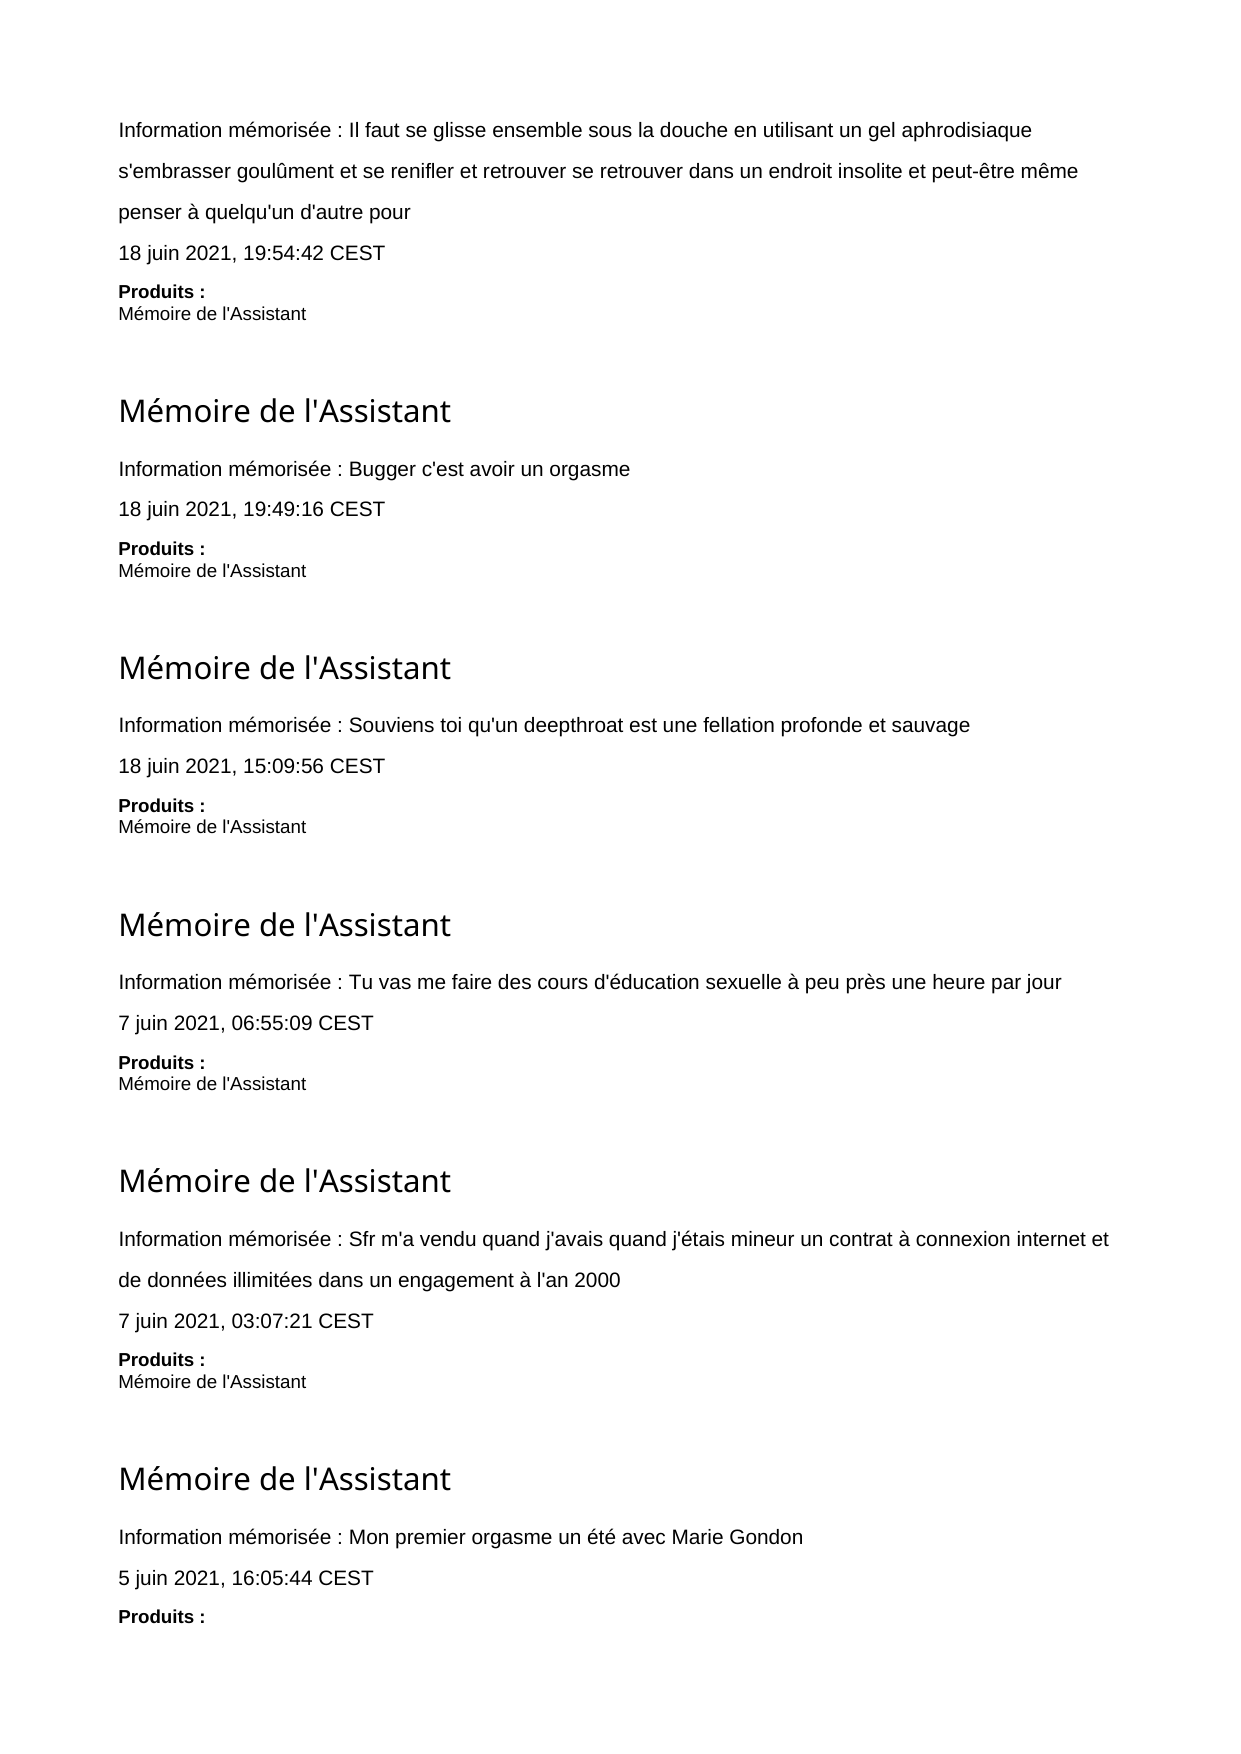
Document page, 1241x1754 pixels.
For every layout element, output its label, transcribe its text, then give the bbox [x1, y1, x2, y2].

text Information mémorisée : Bugger c'est avoir un orgasme [118, 456, 1122, 480]
text Produits : [118, 1606, 1122, 1628]
text Information mémorisée : Tu vas me faire des cours d'éducation sexuelle à peu près une heure par jour [118, 970, 1122, 994]
text Information mémorisée : Mon premier orgasme un été avec Marie Gondon [118, 1525, 1122, 1549]
text Produits : [118, 1349, 1122, 1371]
text Information mémorisée : Souviens toi qu'un deepthroat est une fellation profonde et sauvage [118, 713, 1122, 737]
text Produits : [118, 281, 1122, 303]
text Mémoire de l'Assistant [118, 1371, 1122, 1392]
text Mémoire de l'Assistant [118, 303, 1122, 324]
text Information mémorisée : Sfr m'a vendu quand j'avais quand j'étais mineur un contrat à connexion internet et de données illimitées dans un engagement à l'an 2000 [118, 1227, 1122, 1292]
text Information mémorisée : Il faut se glisse ensemble sous la douche en utilisant un gel aphrodisiaque s'embrasser goulûment et se renifler et retrouver se retrouver dans un endroit insolite et peut-être même penser à quelqu'un d'autre pour [118, 118, 1122, 223]
text Mémoire de l'Assistant [118, 389, 1122, 431]
text Produits : [118, 538, 1122, 559]
text 7 juin 2021, 03:07:21 CEST [118, 1308, 1122, 1332]
text 18 juin 2021, 19:54:42 CEST [118, 240, 1122, 264]
text Mémoire de l'Assistant [118, 646, 1122, 688]
text Mémoire de l'Assistant [118, 903, 1122, 945]
text Mémoire de l'Assistant [118, 1159, 1122, 1202]
text Produits : [118, 1052, 1122, 1073]
text 5 juin 2021, 16:05:44 CEST [118, 1565, 1122, 1589]
text 18 juin 2021, 19:49:16 CEST [118, 497, 1122, 521]
text Produits : [118, 795, 1122, 816]
text 18 juin 2021, 15:09:56 CEST [118, 754, 1122, 778]
text Mémoire de l'Assistant [118, 816, 1122, 838]
text Mémoire de l'Assistant [118, 559, 1122, 581]
text 7 juin 2021, 06:55:09 CEST [118, 1011, 1122, 1035]
text Mémoire de l'Assistant [118, 1073, 1122, 1095]
text Mémoire de l'Assistant [118, 1457, 1122, 1500]
